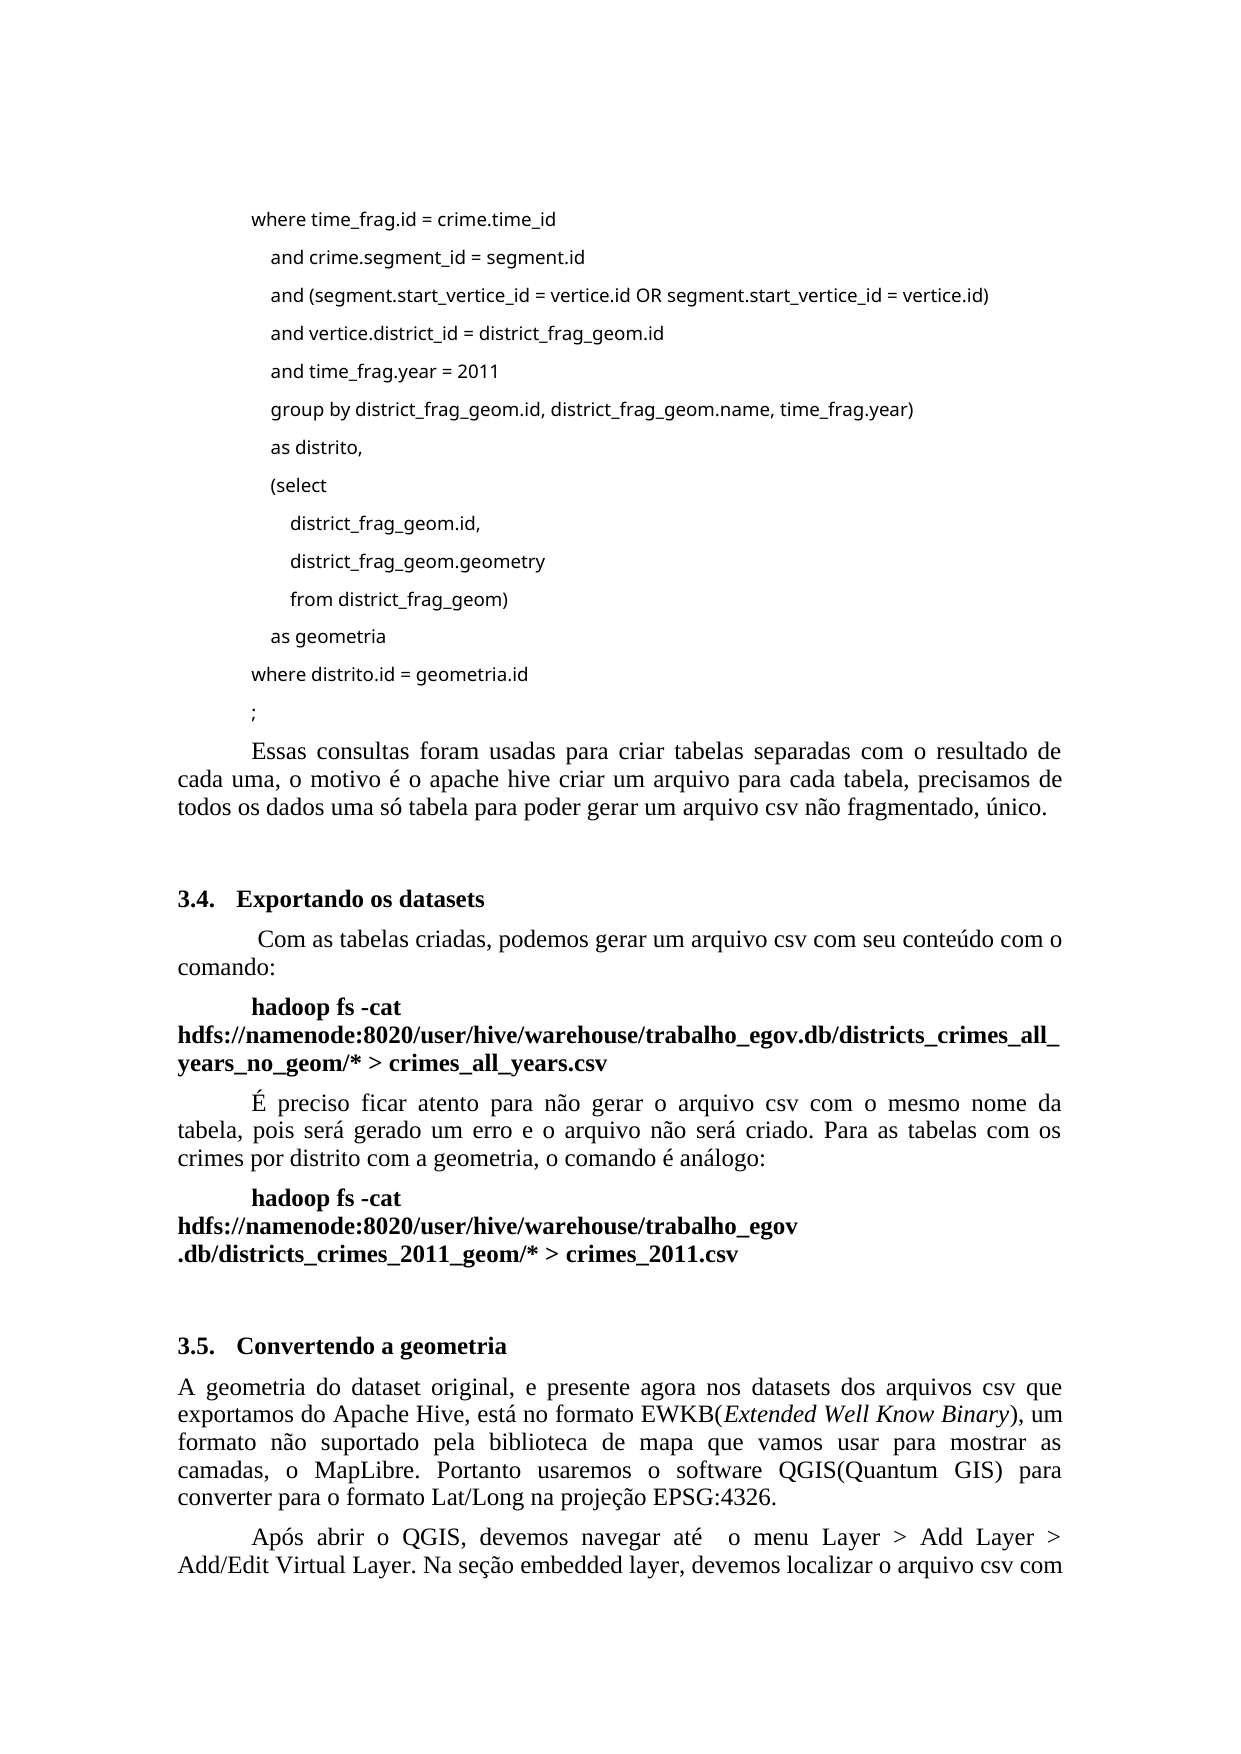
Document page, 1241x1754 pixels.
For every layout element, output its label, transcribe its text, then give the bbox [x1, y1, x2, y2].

title Exportando os datasets [177, 886, 1063, 913]
text hadoop fs -cat hdfs://namenode:8020/user/hive/warehouse/trabalho_egov .db/districts_crimes_2011_geom/* > crimes_2011.csv [177, 1184, 1063, 1268]
text Essas consultas foram usadas para criar tabelas separadas com o resultado de cada uma, o motivo é o apache hive criar um arquivo para cada tabela, precisamos de todos os dados uma só tabela para poder gerar um arquivo csv não fragmentado, único. [177, 737, 1063, 821]
text district_frag_geom.id, [177, 510, 1063, 536]
text from district_frag_geom) [177, 586, 1063, 611]
text where distrito.id = geometria.id [177, 662, 1063, 687]
text É preciso ficar atento para não gerar o arquivo csv com o mesmo nome da tabela, pois será gerado um erro e o arquivo não será criado. Para as tabelas com os crimes por distrito com a geometria, o comando é análogo: [177, 1089, 1063, 1172]
text Com as tabelas criadas, podemos gerar um arquivo csv com seu conteúdo com o comando: [177, 926, 1063, 981]
text and time_frag.year = 2011 [177, 358, 1063, 384]
text and crime.segment_id = segment.id [177, 244, 1063, 270]
text and vertice.district_id = district_frag_geom.id [177, 320, 1063, 346]
text and (segment.start_vertice_id = vertice.id OR segment.start_vertice_id = vertice.id) [177, 282, 1063, 308]
text as geometria [177, 624, 1063, 649]
text group by district_frag_geom.id, district_frag_geom.name, time_frag.year) [177, 396, 1063, 422]
title Convertendo a geometria [177, 1332, 1063, 1360]
text ; [177, 699, 1063, 725]
text where time_frag.id = crime.time_id [177, 207, 1063, 232]
text Após abrir o QGIS, devemos navegar até o menu Layer > Add Layer > Add/Edit Virtual Layer. Na seção embedded layer, devemos localizar o arquivo csv com [177, 1523, 1063, 1579]
text as distrito, [177, 434, 1063, 460]
text A geometria do dataset original, e presente agora nos datasets dos arquivos csv que exportamos do Apache Hive, está no formato EWKB(Extended Well Know Binary), um formato não suportado pela biblioteca de mapa que vamos usar para mostrar as camadas, o MapLibre. Portanto usaremos o software QGIS(Quantum GIS) para converter para o formato Lat/Long na projeção EPSG:4326. [177, 1373, 1063, 1511]
text (select [177, 472, 1063, 498]
text district_frag_geom.geometry [177, 548, 1063, 573]
text hadoop fs -cat hdfs://namenode:8020/user/hive/warehouse/trabalho_egov.db/districts_crimes_all_years_no_geom/* > crimes_all_years.csv [177, 993, 1063, 1077]
